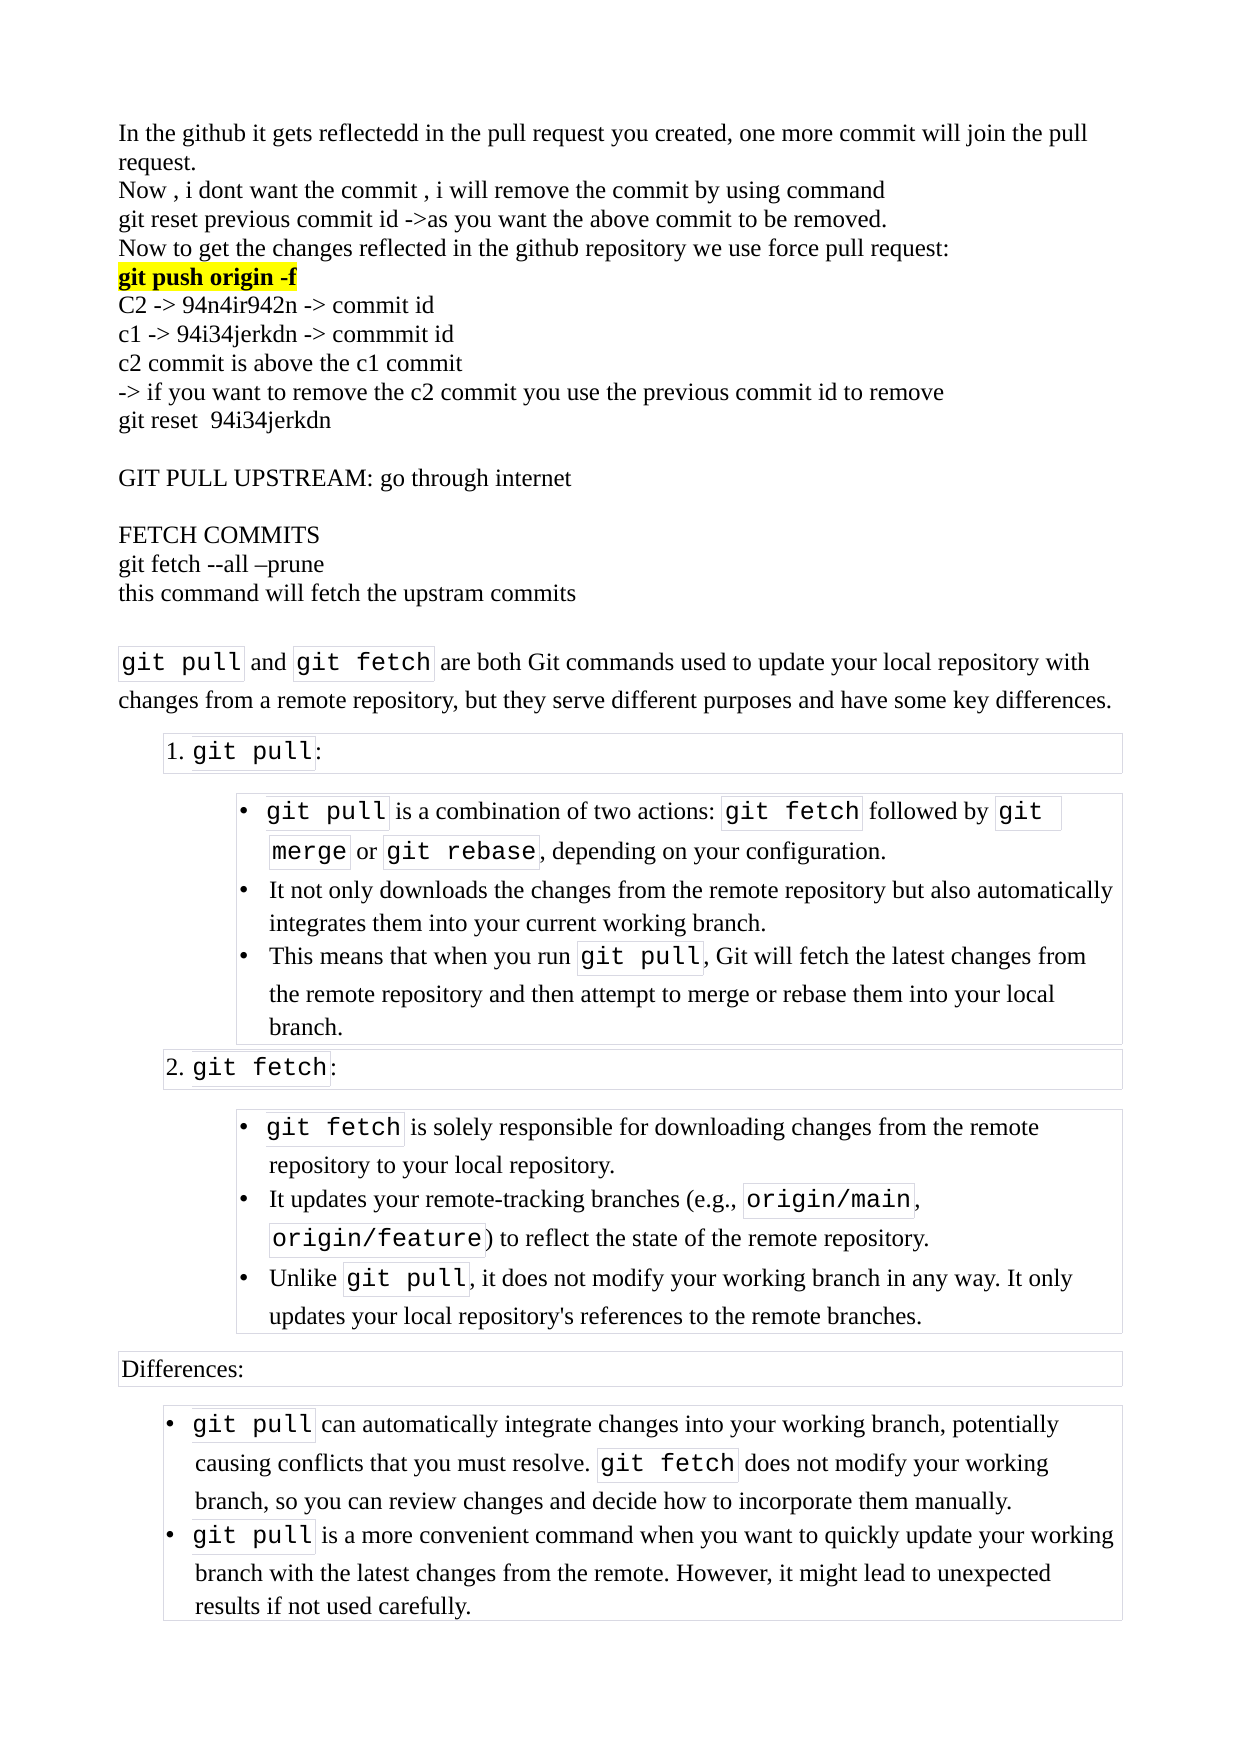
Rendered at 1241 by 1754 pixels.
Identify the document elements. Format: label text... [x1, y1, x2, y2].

list git fetch: [164, 1050, 1122, 1089]
list git pull is a more convenient command when you want to quickly update your working branch with the latest changes from the remote. However, it might lead to unexpected results if not used carefully. [164, 1516, 1122, 1620]
text -> if you want to remove the c2 commit you use the previous commit id to remove [118, 377, 1122, 406]
text git pull and git fetch are both Git commands used to update your local repository with changes from a remote repository, but they serve different purposes and have some key differences. [118, 607, 1122, 714]
text C2 -> 94n4ir942n -> commit id [118, 291, 1122, 319]
text c2 commit is above the c1 commit [118, 348, 1122, 377]
text git reset previous commit id ->as you want the above commit to be removed. [118, 204, 1122, 233]
list git pull can automatically integrate changes into your working branch, potentially causing conflicts that you must resolve. git fetch does not modify your working branch, so you can review changes and decide how to incorporate them manually. [164, 1406, 1122, 1515]
list It updates your remote-tracking branches (e.g., origin/main, origin/feature) to reflect the state of the remote repository. [237, 1180, 1122, 1257]
text GIT PULL UPSTREAM: go through internet [118, 463, 1122, 492]
text this command will fetch the upstram commits [118, 578, 1122, 607]
list git pull is a combination of two actions: git fetch followed by git merge or git rebase, depending on your configuration. [237, 794, 1122, 869]
text git reset 94i34jerkdn [118, 406, 1122, 434]
text git push origin -f [118, 262, 1122, 291]
list git pull: [164, 734, 1122, 773]
list git fetch is solely responsible for downloading changes from the remote repository to your local repository. [237, 1110, 1122, 1179]
text Now , i dont want the commit , i will remove the commit by using command [118, 176, 1122, 204]
list Unlike git pull, it does not modify your working branch in any way. It only updates your local repository's references to the remote branches. [237, 1259, 1122, 1333]
text Now to get the changes reflected in the github repository we use force pull request: [118, 233, 1122, 262]
list This means that when you run git pull, Git will fetch the latest changes from the remote repository and then attempt to merge or rebase them into your local branch. [237, 938, 1122, 1044]
text In the github it gets reflectedd in the pull request you created, one more commit will join the pull request. [118, 118, 1122, 176]
text Differences: [119, 1352, 1122, 1386]
text FETCH COMMITS [118, 521, 1122, 549]
list It not only downloads the changes from the remote repository but also automatically integrates them into your current working branch. [237, 872, 1122, 936]
text c1 -> 94i34jerkdn -> commmit id [118, 319, 1122, 348]
text git fetch --all –prune [118, 549, 1122, 578]
